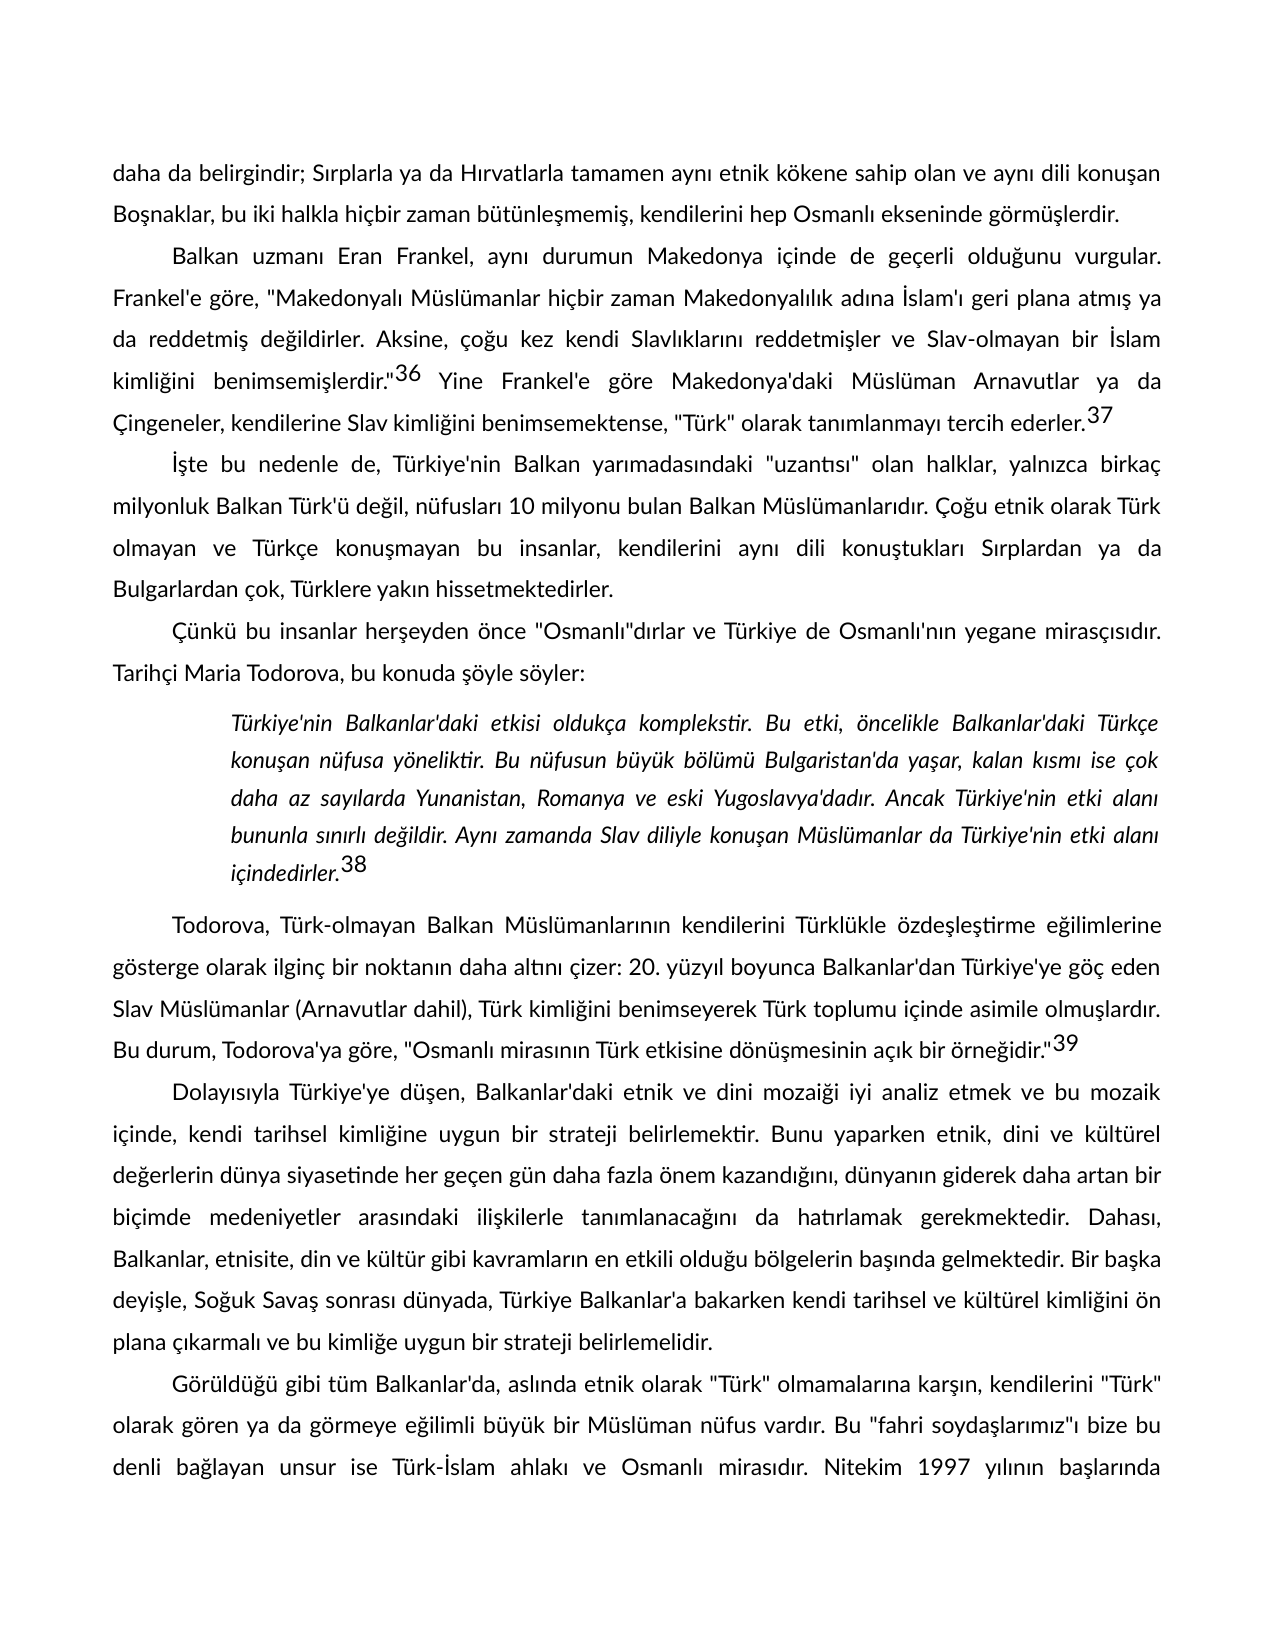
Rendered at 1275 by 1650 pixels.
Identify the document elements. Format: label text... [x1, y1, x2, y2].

text Todorova, Türk-olmayan Balkan Müslümanlarının kendilerini Türklükle özdeşleştirme eğilimlerine gösterge olarak ilginç bir noktanın daha altını çizer: 20. yüzyıl boyunca Balkanlar'dan Türkiye'ye göç eden Slav Müslümanlar (Arnavutlar dahil), Türk kimliğini benimseyerek Türk toplumu içinde asimile olmuşlardır. Bu durum, Todorova'ya göre, "Osmanlı mirasının Türk etkisine dönüşmesinin açık bir örneğidir."39 [112, 900, 1162, 1067]
text Dolayısıyla Türkiye'ye düşen, Balkanlar'daki etnik ve dini mozaiği iyi analiz etmek ve bu mozaik içinde, kendi tarihsel kimliğine uygun bir strateji belirlemektir. Bunu yaparken etnik, dini ve kültürel değerlerin dünya siyasetinde her geçen gün daha fazla önem kazandığını, dünyanın giderek daha artan bir biçimde medeniyetler arasındaki ilişkilerle tanımlanacağını da hatırlamak gerekmektedir. Dahası, Balkanlar, etnisite, din ve kültür gibi kavramların en etkili olduğu bölgelerin başında gelmektedir. Bir başka deyişle, Soğuk Savaş sonrası dünyada, Türkiye Balkanlar'a bakarken kendi tarihsel ve kültürel kimliğini ön plana çıkarmalı ve bu kimliğe uygun bir strateji belirlemelidir. [112, 1067, 1162, 1359]
text Görüldüğü gibi tüm Balkanlar'da, aslında etnik olarak "Türk" olmamalarına karşın, kendilerini "Türk" olarak gören ya da görmeye eğilimli büyük bir Müslüman nüfus vardır. Bu "fahri soydaşlarımız"ı bize bu denli bağlayan unsur ise Türk-İslam ahlakı ve Osmanlı mirasıdır. Nitekim 1997 yılının başlarında [112, 1359, 1162, 1484]
text Çünkü bu insanlar herşeyden önce "Osmanlı"dırlar ve Türkiye de Osmanlı'nın yegane mirasçısıdır. Tarihçi Maria Todorova, bu konuda şöyle söyler: [112, 606, 1162, 689]
text Türkiye'nin Balkanlar'daki etkisi oldukça komplekstir. Bu etki, öncelikle Balkanlar'daki Türkçe konuşan nüfusa yöneliktir. Bu nüfusun büyük bölümü Bulgaristan'da yaşar, kalan kısmı ise çok daha az sayılarda Yunanistan, Romanya ve eski Yugoslavya'dadır. Ancak Türkiye'nin etki alanı bununla sınırlı değildir. Aynı zamanda Slav diliyle konuşan Müslümanlar da Türkiye'nin etki alanı içindedirler.38 [231, 701, 1162, 888]
text İşte bu nedenle de, Türkiye'nin Balkan yarımadasındaki "uzantısı" olan halklar, yalnızca birkaç milyonluk Balkan Türk'ü değil, nüfusları 10 milyonu bulan Balkan Müslümanlarıdır. Çoğu etnik olarak Türk olmayan ve Türkçe konuşmayan bu insanlar, kendilerini aynı dili konuştukları Sırplardan ya da Bulgarlardan çok, Türklere yakın hissetmektedirler. [112, 439, 1162, 606]
text Balkan uzmanı Eran Frankel, aynı durumun Makedonya içinde de geçerli olduğunu vurgular. Frankel'e göre, "Makedonyalı Müslümanlar hiçbir zaman Makedonyalılık adına İslam'ı geri plana atmış ya da reddetmiş değildirler. Aksine, çoğu kez kendi Slavlıklarını reddetmişler ve Slav-olmayan bir İslam kimliğini benimsemişlerdir."36 Yine Frankel'e göre Makedonya'daki Müslüman Arnavutlar ya da Çingeneler, kendilerine Slav kimliğini benimsemektense, "Türk" olarak tanımlanmayı tercih ederler.37 [112, 231, 1162, 439]
text daha da belirgindir; Sırplarla ya da Hırvatlarla tamamen aynı etnik kökene sahip olan ve aynı dili konuşan Boşnaklar, bu iki halkla hiçbir zaman bütünleşmemiş, kendilerini hep Osmanlı ekseninde görmüşlerdir. [112, 148, 1162, 231]
